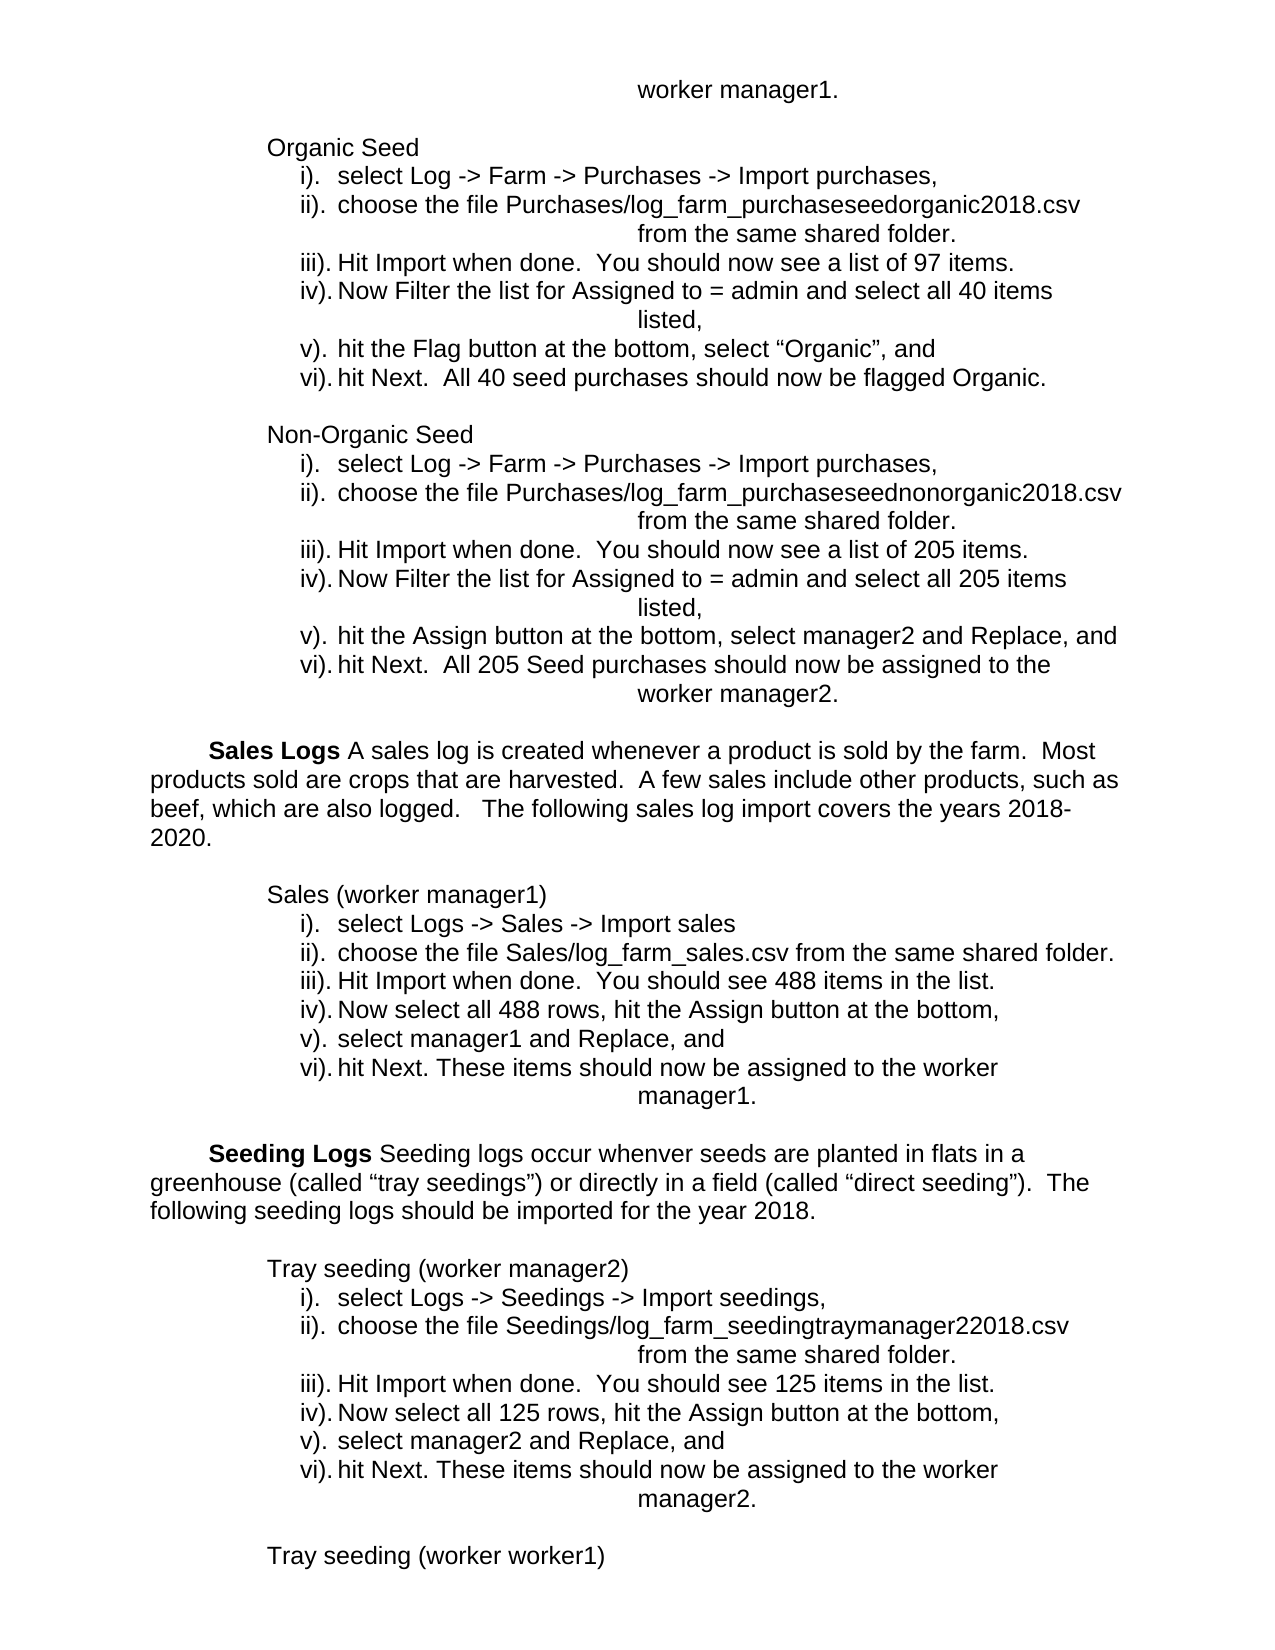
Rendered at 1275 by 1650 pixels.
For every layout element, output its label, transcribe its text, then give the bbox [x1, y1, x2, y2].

list choose the file Sales/log_farm_sales.csv from the same shared folder. [300, 937, 1125, 966]
list hit Next. These items should now be assigned to the worker manager1. [300, 1052, 1125, 1110]
list Hit Import when done. You should now see a list of 97 items. [300, 247, 1125, 276]
list select Logs -> Sales -> Import sales [300, 909, 1125, 937]
list worker manager1. [300, 75, 1125, 104]
list select Logs -> Seedings -> Import seedings, [300, 1282, 1125, 1311]
text Seeding Logs Seeding logs occur whenver seeds are planted in flats in a greenhouse (called “tray seedings”) or directly in a field (called “direct seeding”). The following seeding logs should be imported for the year 2018. [150, 1139, 1125, 1225]
list choose the file Seedings/log_farm_seedingtraymanager22018.csv from the same shared folder. [300, 1311, 1125, 1369]
text Non-Organic Seed [150, 420, 1125, 449]
list select manager2 and Replace, and [300, 1426, 1125, 1455]
text Organic Seed [150, 132, 1125, 161]
list hit Next. All 40 seed purchases should now be flagged Organic. [300, 362, 1125, 391]
list Now select all 488 rows, hit the Assign button at the bottom, [300, 995, 1125, 1024]
list choose the file Purchases/log_farm_purchaseseednonorganic2018.csv from the same shared folder. [300, 477, 1125, 535]
list select Log -> Farm -> Purchases -> Import purchases, [300, 449, 1125, 477]
list Now Filter the list for Assigned to = admin and select all 40 items listed, [300, 276, 1125, 334]
list hit Next. All 205 Seed purchases should now be assigned to the worker manager2. [300, 650, 1125, 707]
text Tray seeding (worker worker1) [150, 1541, 1125, 1570]
list select Log -> Farm -> Purchases -> Import purchases, [300, 161, 1125, 190]
text Sales Logs A sales log is created whenever a product is sold by the farm. Most products sold are crops that are harvested. A few sales include other products, such as beef, which are also logged. The following sales log import covers the years 2018-2020. [150, 736, 1125, 851]
list Now Filter the list for Assigned to = admin and select all 205 items listed, [300, 564, 1125, 621]
list Hit Import when done. You should see 488 items in the list. [300, 966, 1125, 995]
list hit Next. These items should now be assigned to the worker manager2. [300, 1455, 1125, 1512]
list choose the file Purchases/log_farm_purchaseseedorganic2018.csv from the same shared folder. [300, 190, 1125, 247]
list Hit Import when done. You should now see a list of 205 items. [300, 535, 1125, 564]
text Sales (worker manager1) [150, 880, 1125, 909]
list select manager1 and Replace, and [300, 1024, 1125, 1052]
list hit the Flag button at the bottom, select “Organic”, and [300, 334, 1125, 362]
list Hit Import when done. You should see 125 items in the list. [300, 1369, 1125, 1397]
text Tray seeding (worker manager2) [150, 1254, 1125, 1282]
list Now select all 125 rows, hit the Assign button at the bottom, [300, 1397, 1125, 1426]
list hit the Assign button at the bottom, select manager2 and Replace, and [300, 621, 1125, 650]
